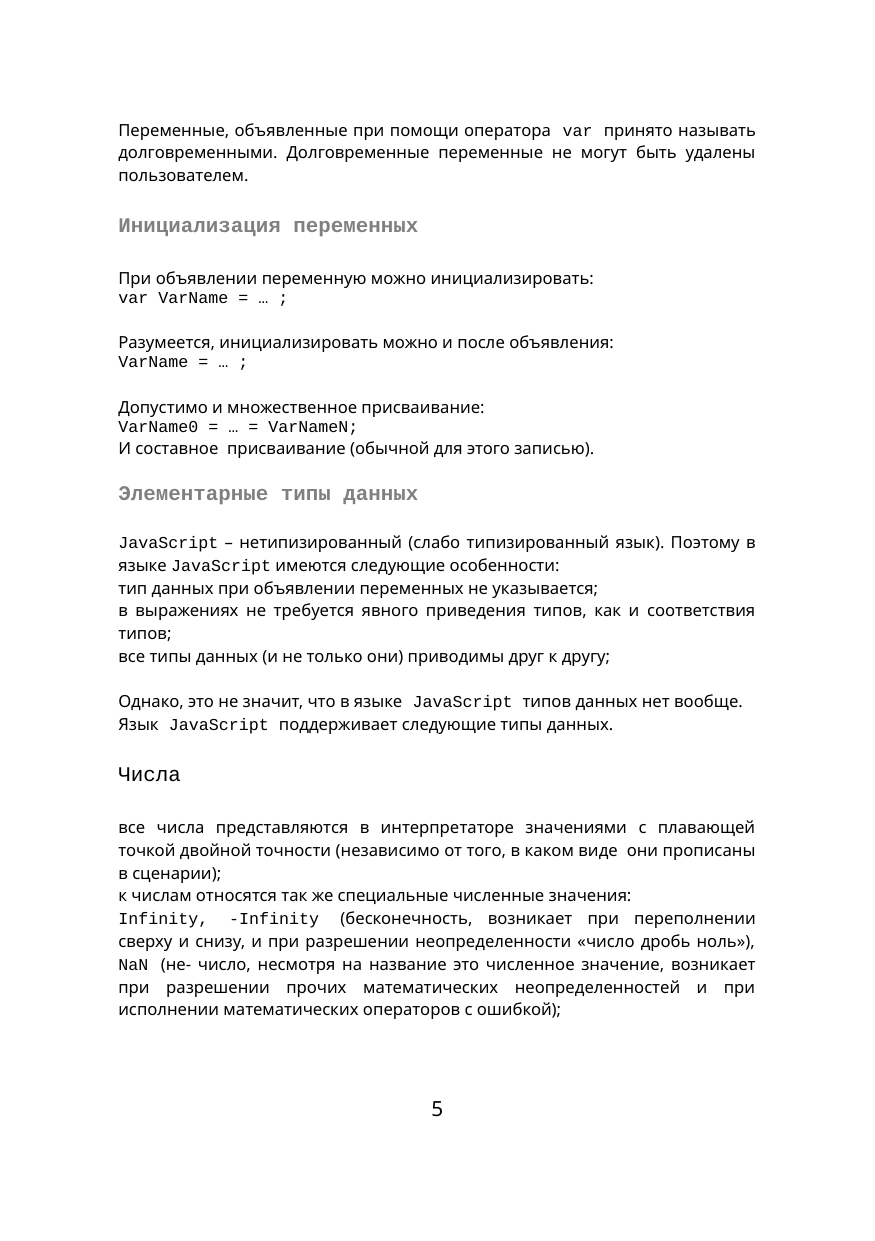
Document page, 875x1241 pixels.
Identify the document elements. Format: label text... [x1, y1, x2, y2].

text VarName = … ; [118, 354, 756, 373]
text Язык JavaScript поддерживает следующие типы данных. [118, 713, 756, 735]
text JavaScript – нетипизированный (слабо типизированный язык). Поэтому в языке JavaScript имеются следующие особенности: [118, 531, 756, 576]
text к числам относятся так же специальные численные значения: [118, 884, 756, 907]
text Инициализация переменных [118, 215, 756, 238]
text var VarName = … ; [118, 289, 756, 308]
text Однако, это не значит, что в языке JavaScript типов данных нет вообще. [118, 690, 756, 713]
text И составное присваивание (обычной для этого записью). [118, 437, 756, 460]
text VarName0 = … = VarNameN; [118, 418, 756, 437]
text все числа представляются в интерпретаторе значениями с плавающей точкой двойной точности (независимо от того, в каком виде они прописаны в сценарии); [118, 816, 756, 884]
text Переменные, объявленные при помощи оператора var принято называть долговременными. Долговременные переменные не могут быть удалены пользователем. [118, 118, 756, 186]
text При объявлении переменную можно инициализировать: [118, 267, 756, 289]
text Infinity, -Infinity (бесконечность, возникает при переполнении сверху и снизу, и при разрешении неопределенности «число дробь ноль»), NaN (не- число, несмотря на название это численное значение, возникает при разрешении прочих математических неопределенностей и при исполнении математических операторов с ошибкой); [118, 907, 756, 1021]
text все типы данных (и не только они) приводимы друг к другу; [118, 644, 756, 667]
text Элементарные типы данных [118, 483, 756, 507]
text в выражениях не требуется явного приведения типов, как и соответствия типов; [118, 599, 756, 644]
text Допустимо и множественное присваивание: [118, 395, 756, 418]
text Разумеется, инициализировать можно и после объявления: [118, 331, 756, 354]
text Числа [118, 764, 756, 787]
text тип данных при объявлении переменных не указывается; [118, 576, 756, 599]
